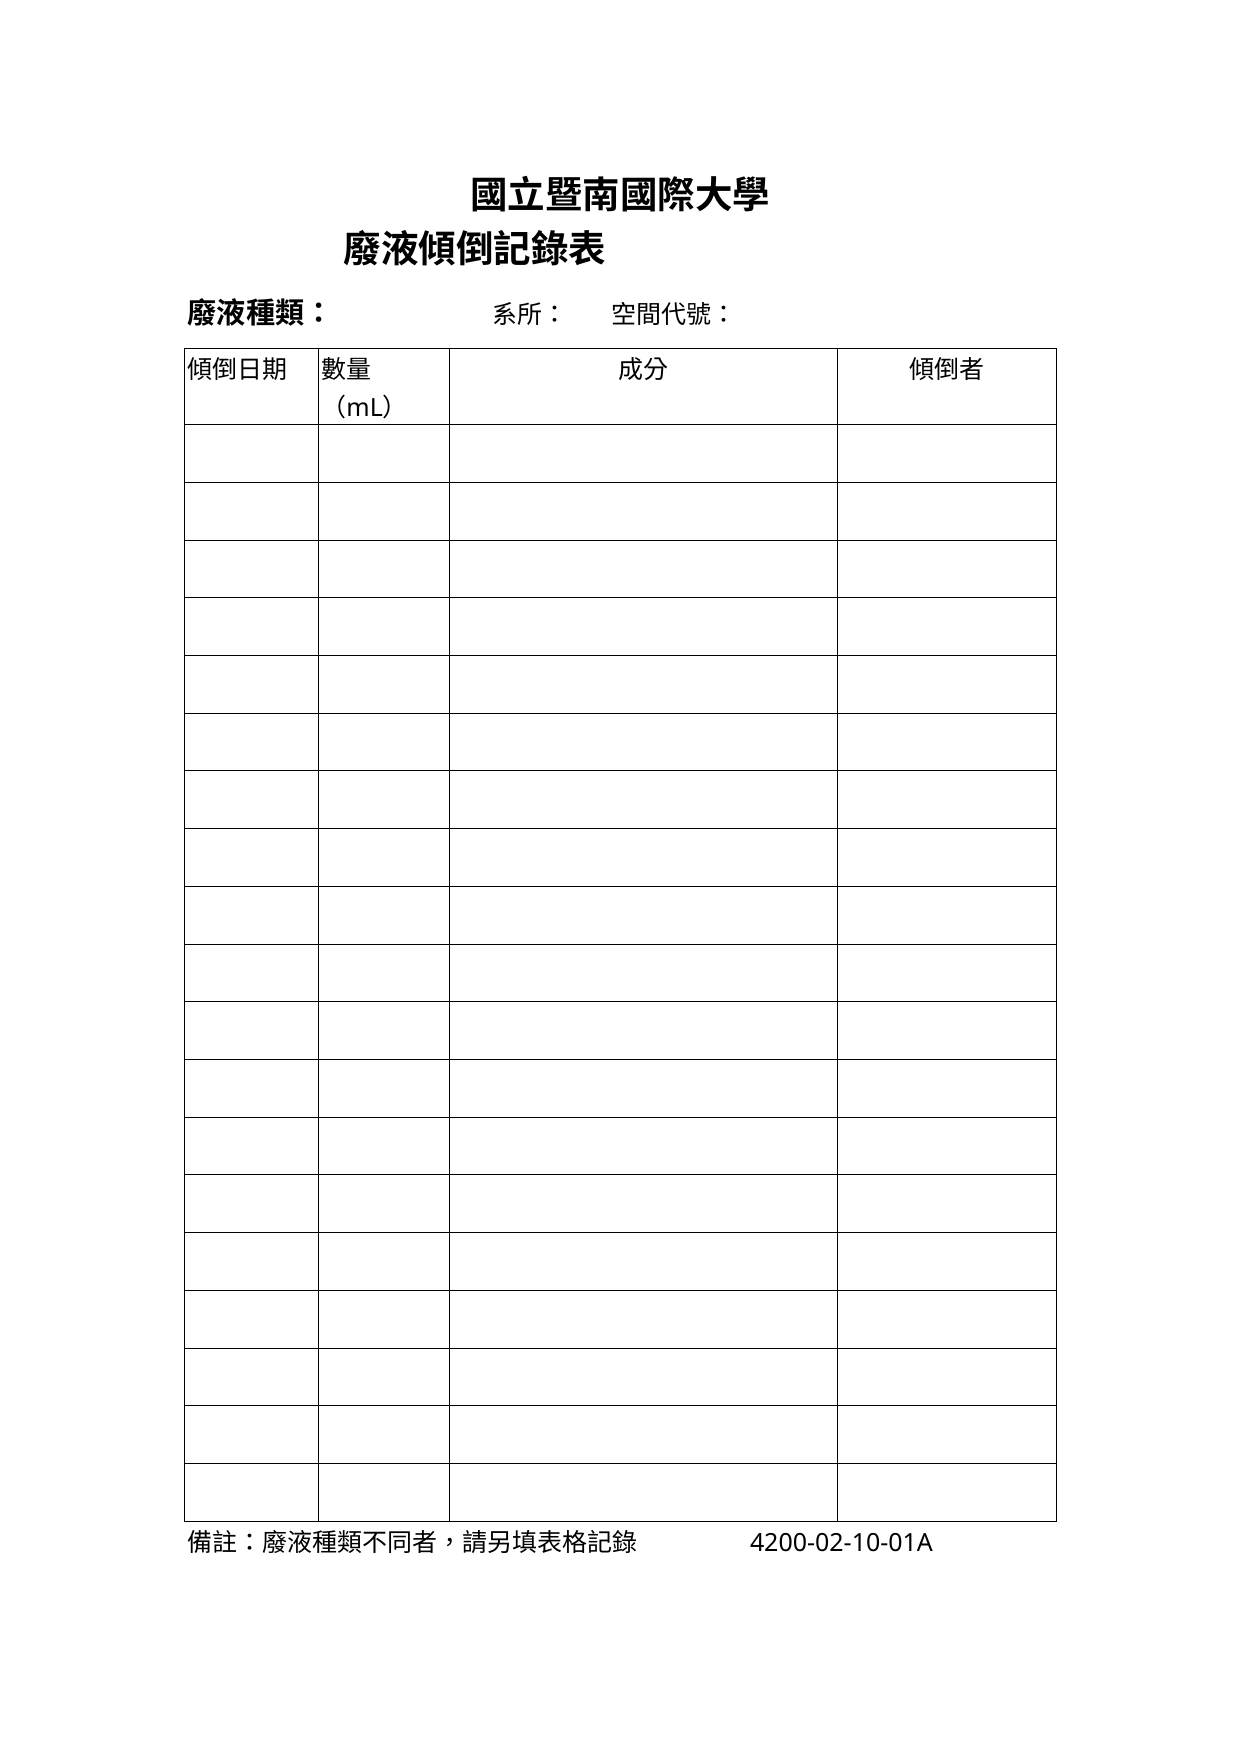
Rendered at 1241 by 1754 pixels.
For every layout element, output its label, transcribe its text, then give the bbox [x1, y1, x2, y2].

table_cell [319, 829, 449, 886]
table_cell [450, 483, 837, 539]
text 備註：廢液種類不同者，請另填表格記錄 4200-02-10-01A [187, 1522, 1053, 1559]
table_cell [185, 887, 318, 943]
table_cell [185, 656, 318, 713]
table_cell [838, 1002, 1056, 1059]
table_cell [450, 1118, 837, 1174]
table_cell [185, 1464, 318, 1521]
table_cell [838, 1233, 1056, 1290]
table_cell [838, 771, 1056, 828]
table_cell [838, 829, 1056, 886]
table_cell [838, 598, 1056, 655]
table_header 傾倒者 [838, 349, 1056, 424]
table_cell [185, 945, 318, 1001]
table_cell [185, 1406, 318, 1463]
table_cell [185, 829, 318, 886]
table_cell [838, 1060, 1056, 1117]
table_cell [319, 483, 449, 539]
table_cell [450, 656, 837, 713]
table_cell [450, 829, 837, 886]
table_cell [319, 1175, 449, 1232]
table_cell [838, 714, 1056, 770]
table_cell [319, 1291, 449, 1347]
table_cell [185, 425, 318, 482]
table_header 成分 [450, 349, 837, 424]
table_cell [450, 945, 837, 1001]
table_cell [185, 1233, 318, 1290]
table_cell [838, 1175, 1056, 1232]
table_cell [319, 1349, 449, 1405]
table_cell [450, 1464, 837, 1521]
table_cell [319, 1233, 449, 1290]
table_cell [450, 1406, 837, 1463]
table_cell [319, 1002, 449, 1059]
table_cell [185, 598, 318, 655]
table_cell [185, 771, 318, 828]
table_cell [319, 1060, 449, 1117]
table_cell [185, 1002, 318, 1059]
table_cell [450, 598, 837, 655]
table_cell [838, 1464, 1056, 1521]
table_cell [450, 1291, 837, 1347]
table_cell [450, 771, 837, 828]
text 廢液種類： 系所： 空間代號： [187, 273, 1053, 348]
table_cell [319, 598, 449, 655]
table_cell [450, 425, 837, 482]
table_cell [838, 425, 1056, 482]
table_cell [185, 1291, 318, 1347]
table_cell [838, 1406, 1056, 1463]
table_cell [450, 1349, 837, 1405]
table_cell [319, 771, 449, 828]
table_header 傾倒日期 [185, 349, 318, 424]
table_cell [838, 1118, 1056, 1174]
table_cell [450, 1002, 837, 1059]
table_cell [450, 1175, 837, 1232]
table_cell [450, 714, 837, 770]
table_cell [319, 656, 449, 713]
text 國立暨南國際大學 [187, 164, 1053, 219]
table_cell [450, 1060, 837, 1117]
table_cell [838, 541, 1056, 597]
table_header 數量（mL） [319, 349, 449, 424]
table_cell [450, 887, 837, 943]
table_cell [319, 1406, 449, 1463]
table_cell [319, 945, 449, 1001]
table_cell [450, 1233, 837, 1290]
table_cell [185, 1060, 318, 1117]
table_cell [319, 887, 449, 943]
text 廢液傾倒記錄表 [187, 219, 1053, 273]
table_cell [185, 483, 318, 539]
table_cell [185, 541, 318, 597]
table_cell [838, 887, 1056, 943]
table_cell [319, 1118, 449, 1174]
table_cell [319, 1464, 449, 1521]
table_cell [319, 541, 449, 597]
table_cell [185, 1349, 318, 1405]
table_cell [838, 483, 1056, 539]
table_cell [450, 541, 837, 597]
table_cell [838, 656, 1056, 713]
table_cell [185, 1175, 318, 1232]
table_cell [185, 1118, 318, 1174]
table_cell [185, 714, 318, 770]
table_cell [838, 945, 1056, 1001]
table_cell [838, 1291, 1056, 1347]
table_cell [319, 425, 449, 482]
table_cell [838, 1349, 1056, 1405]
table_cell [319, 714, 449, 770]
